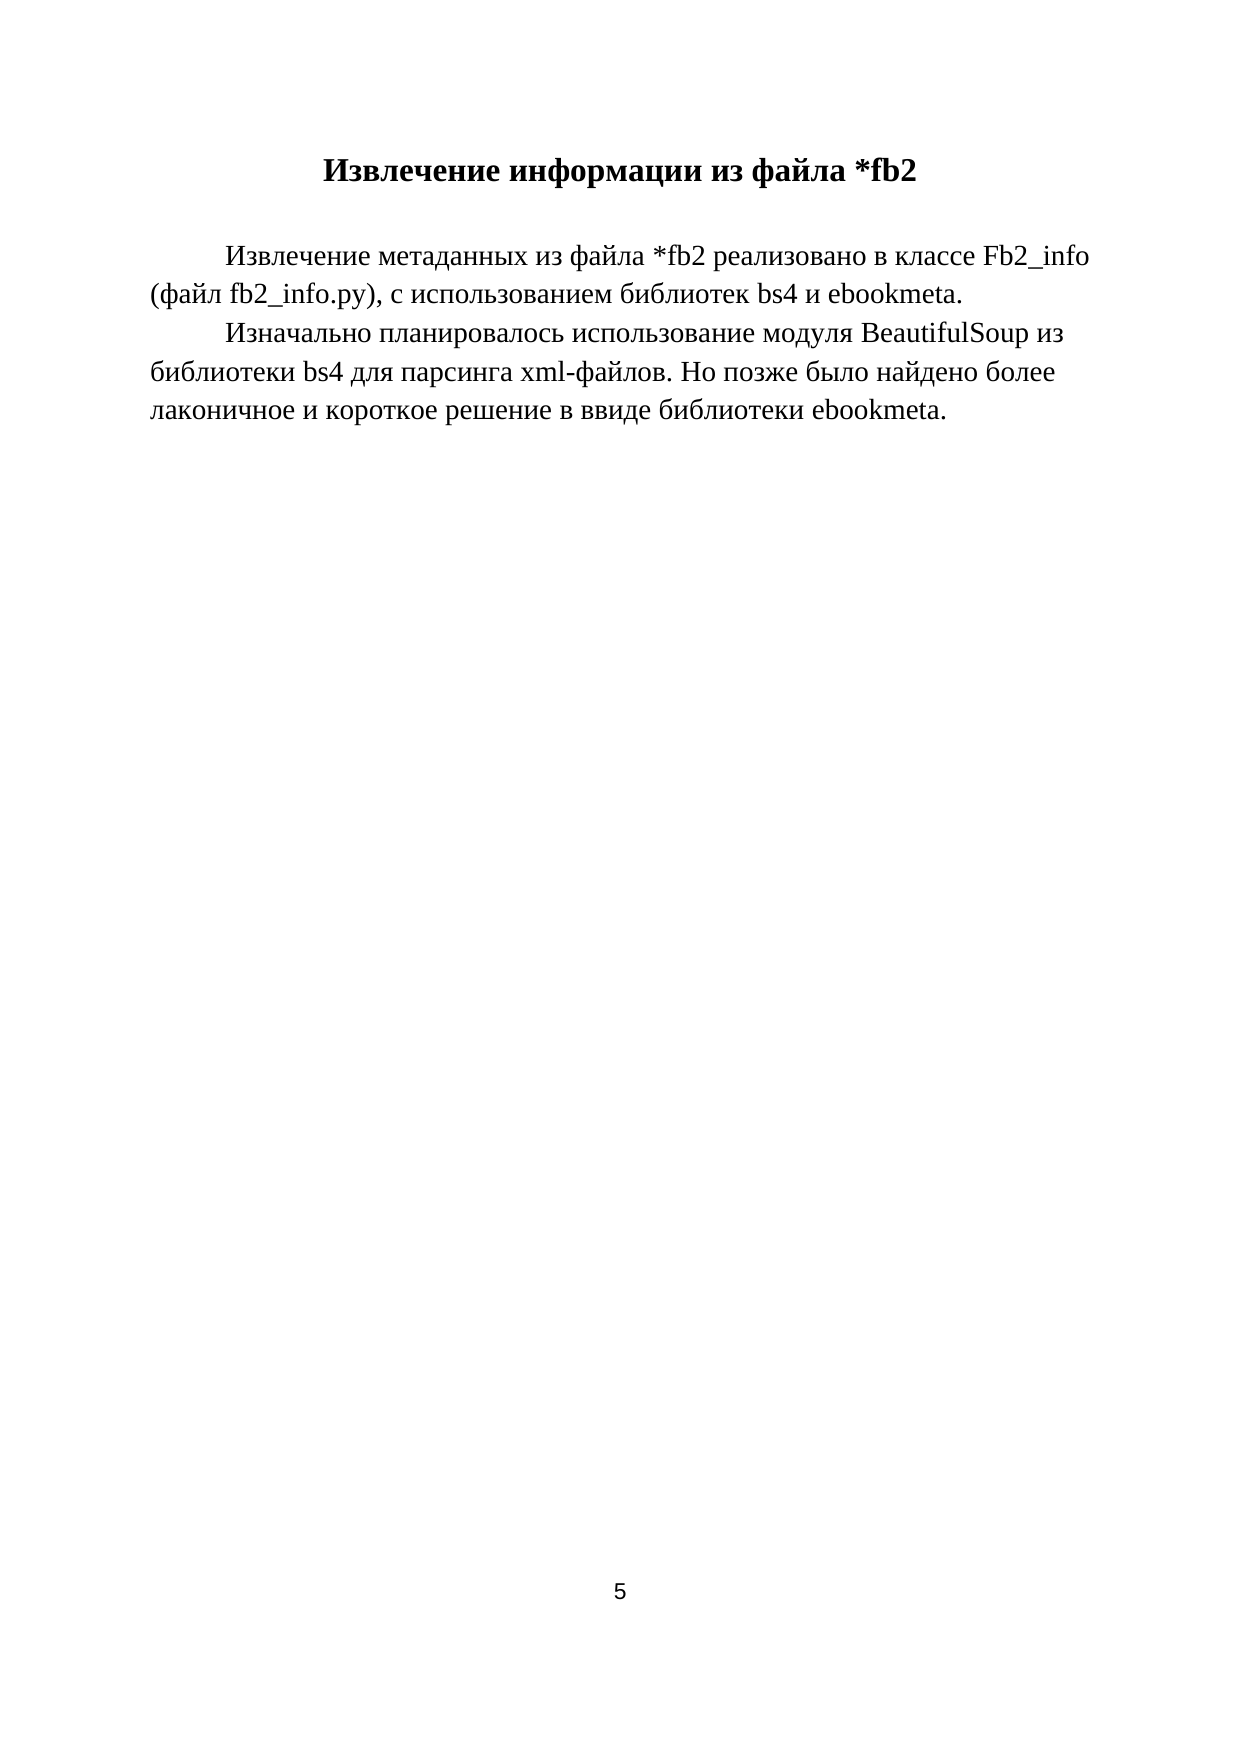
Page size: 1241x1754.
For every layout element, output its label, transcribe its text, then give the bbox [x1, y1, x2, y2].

text Извлечение метаданных из файла *fb2 реализовано в классе Fb2_info (файл fb2_info.py), с использованием библиотек bs4 и ebookmeta. [150, 238, 1090, 310]
text Изначально планировалось использование модуля BeautifulSoup из библиотеки bs4 для парсинга xml-файлов. Но позже было найдено более лаконичное и короткое решение в ввиде библиотеки ebookmeta. [150, 315, 1090, 426]
text Извлечение информации из файла *fb2 [150, 150, 1090, 188]
